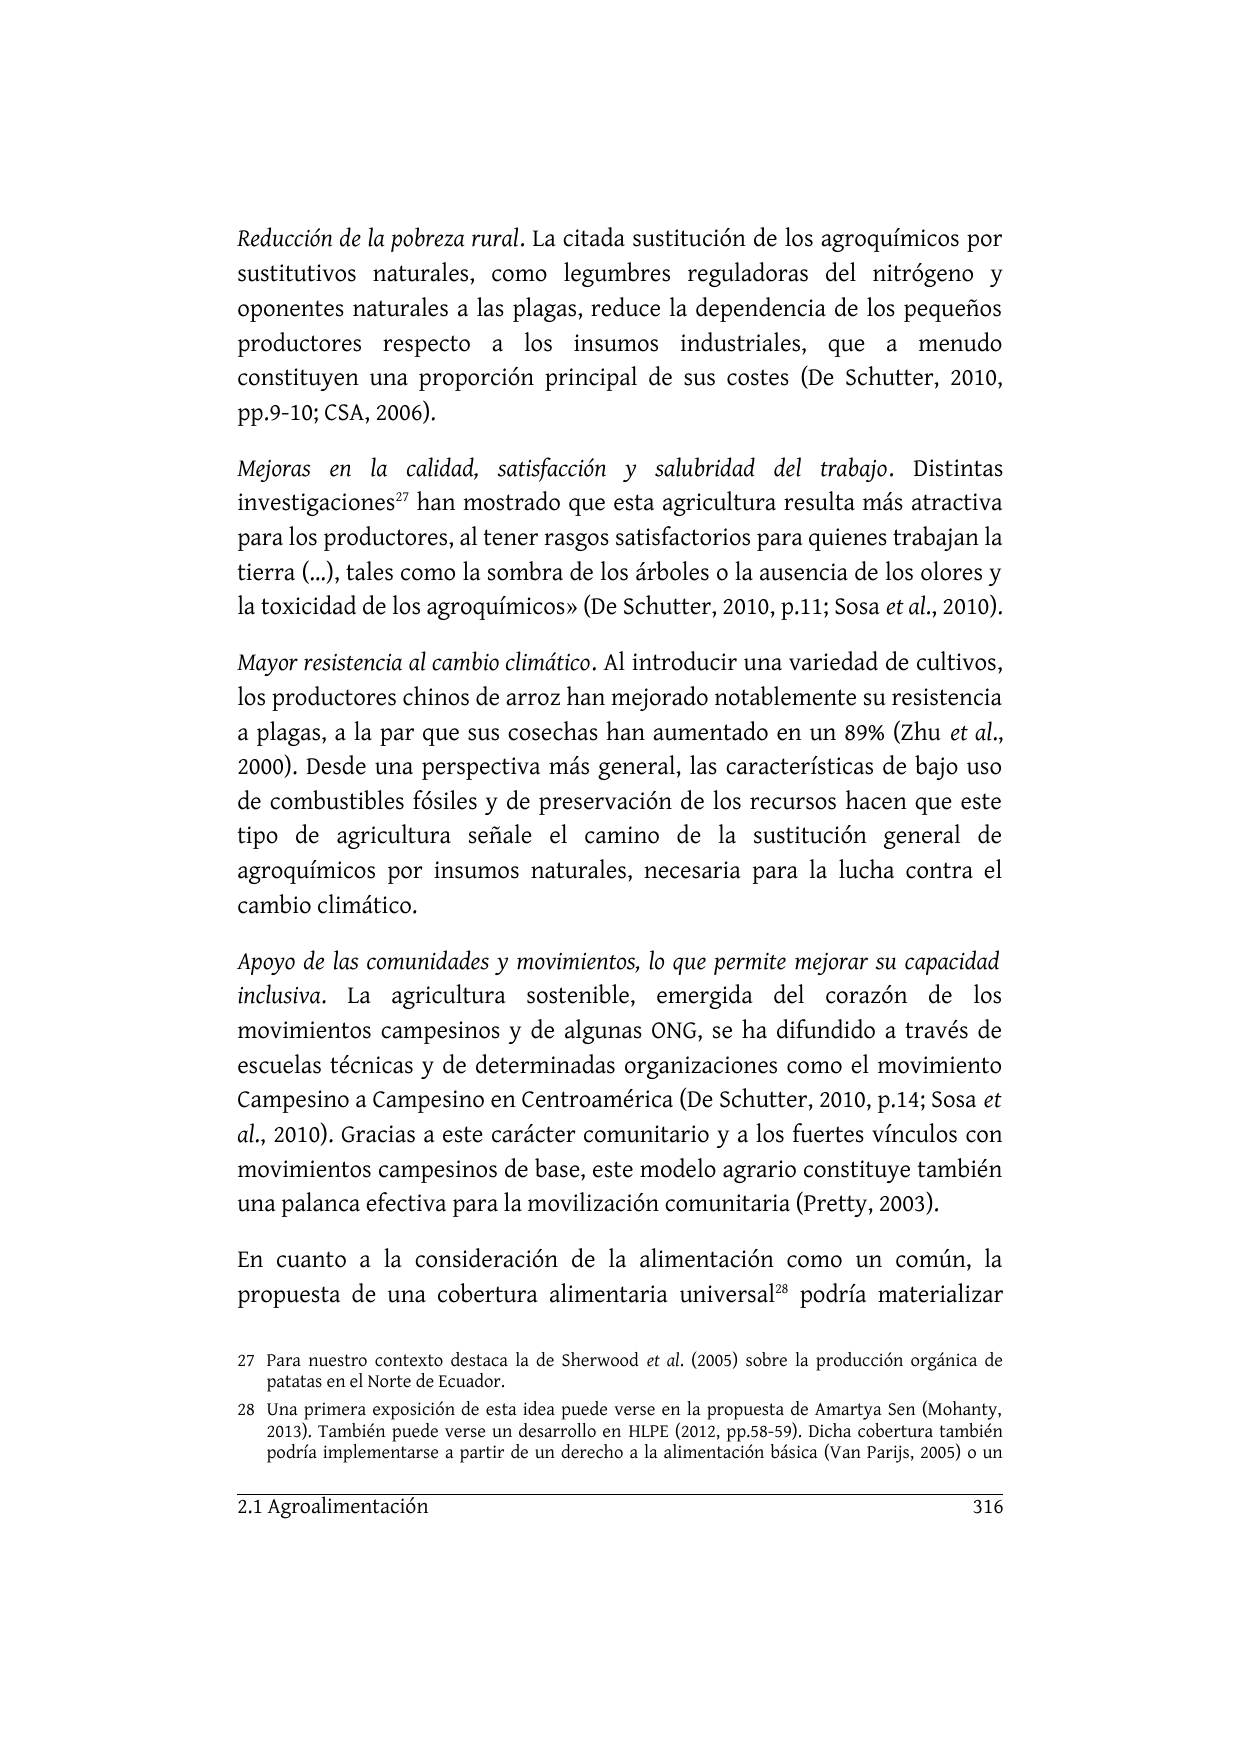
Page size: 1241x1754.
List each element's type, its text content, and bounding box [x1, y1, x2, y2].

text Una primera exposición de esta idea puede verse en la propuesta de Amartya Sen (Mohanty, 2013). También puede verse un desarrollo en HLPE (2012, pp.58-59). Dicha cobertura también podría implementarse a partir de un derecho a la alimentación básica (Van Parijs, 2005) o un [237, 1399, 1003, 1464]
text Mejoras en la calidad, satisfacción y salubridad del trabajo. Distintas investigaciones han mostrado que esta agricultura resulta más atractiva para los productores, al tener rasgos satisfactorios para quienes trabajan la tierra (…), tales como la sombra de los árboles o la ausencia de los olores y la toxicidad de los agroquímicos» (De Schutter, 2010, p.11; Sosa et al., 2010). [237, 454, 1003, 622]
text Para nuestro contexto destaca la de Sherwood et al. (2005) sobre la producción orgánica de patatas en el Norte de Ecuador. [237, 1349, 1003, 1393]
text Reducción de la pobreza rural. La citada sustitución de los agroquímicos por sustitutivos naturales, como legumbres reguladoras del nitrógeno y oponentes naturales a las plagas, reduce la dependencia de los pequeños productores respecto a los insumos industriales, que a menudo constituyen una proporción principal de sus costes (De Schutter, 2010, pp.9-10; CSA, 2006). [237, 225, 1003, 427]
text En cuanto a la consideración de la alimentación como un común, la propuesta de una cobertura alimentaria universal podría materializar [237, 1246, 1003, 1309]
text Mayor resistencia al cambio climático. Al introducir una variedad de cultivos, los productores chinos de arroz han mejorado notablemente su resistencia a plagas, a la par que sus cosechas han aumentado en un 89% (Zhu et al., 2000). Desde una perspectiva más general, las características de bajo uso de combustibles fósiles y de preservación de los recursos hacen que este tipo de agricultura señale el camino de la sustitución general de agroquímicos por insumos naturales, necesaria para la lucha contra el cambio climático. [237, 649, 1003, 920]
text Apoyo de las comunidades y movimientos, lo que permite mejorar su capacidad inclusiva. La agricultura sostenible, emergida del corazón de los movimientos campesinos y de algunas ONG, se ha difundido a través de escuelas técnicas y de determinadas organizaciones como el movimiento Campesino a Campesino en Centroamérica (De Schutter, 2010, p.14; Sosa et al., 2010). Gracias a este carácter comunitario y a los fuertes vínculos con movimientos campesinos de base, este modelo agrario constituye también una palanca efectiva para la movilización comunitaria (Pretty, 2003). [237, 947, 1003, 1219]
